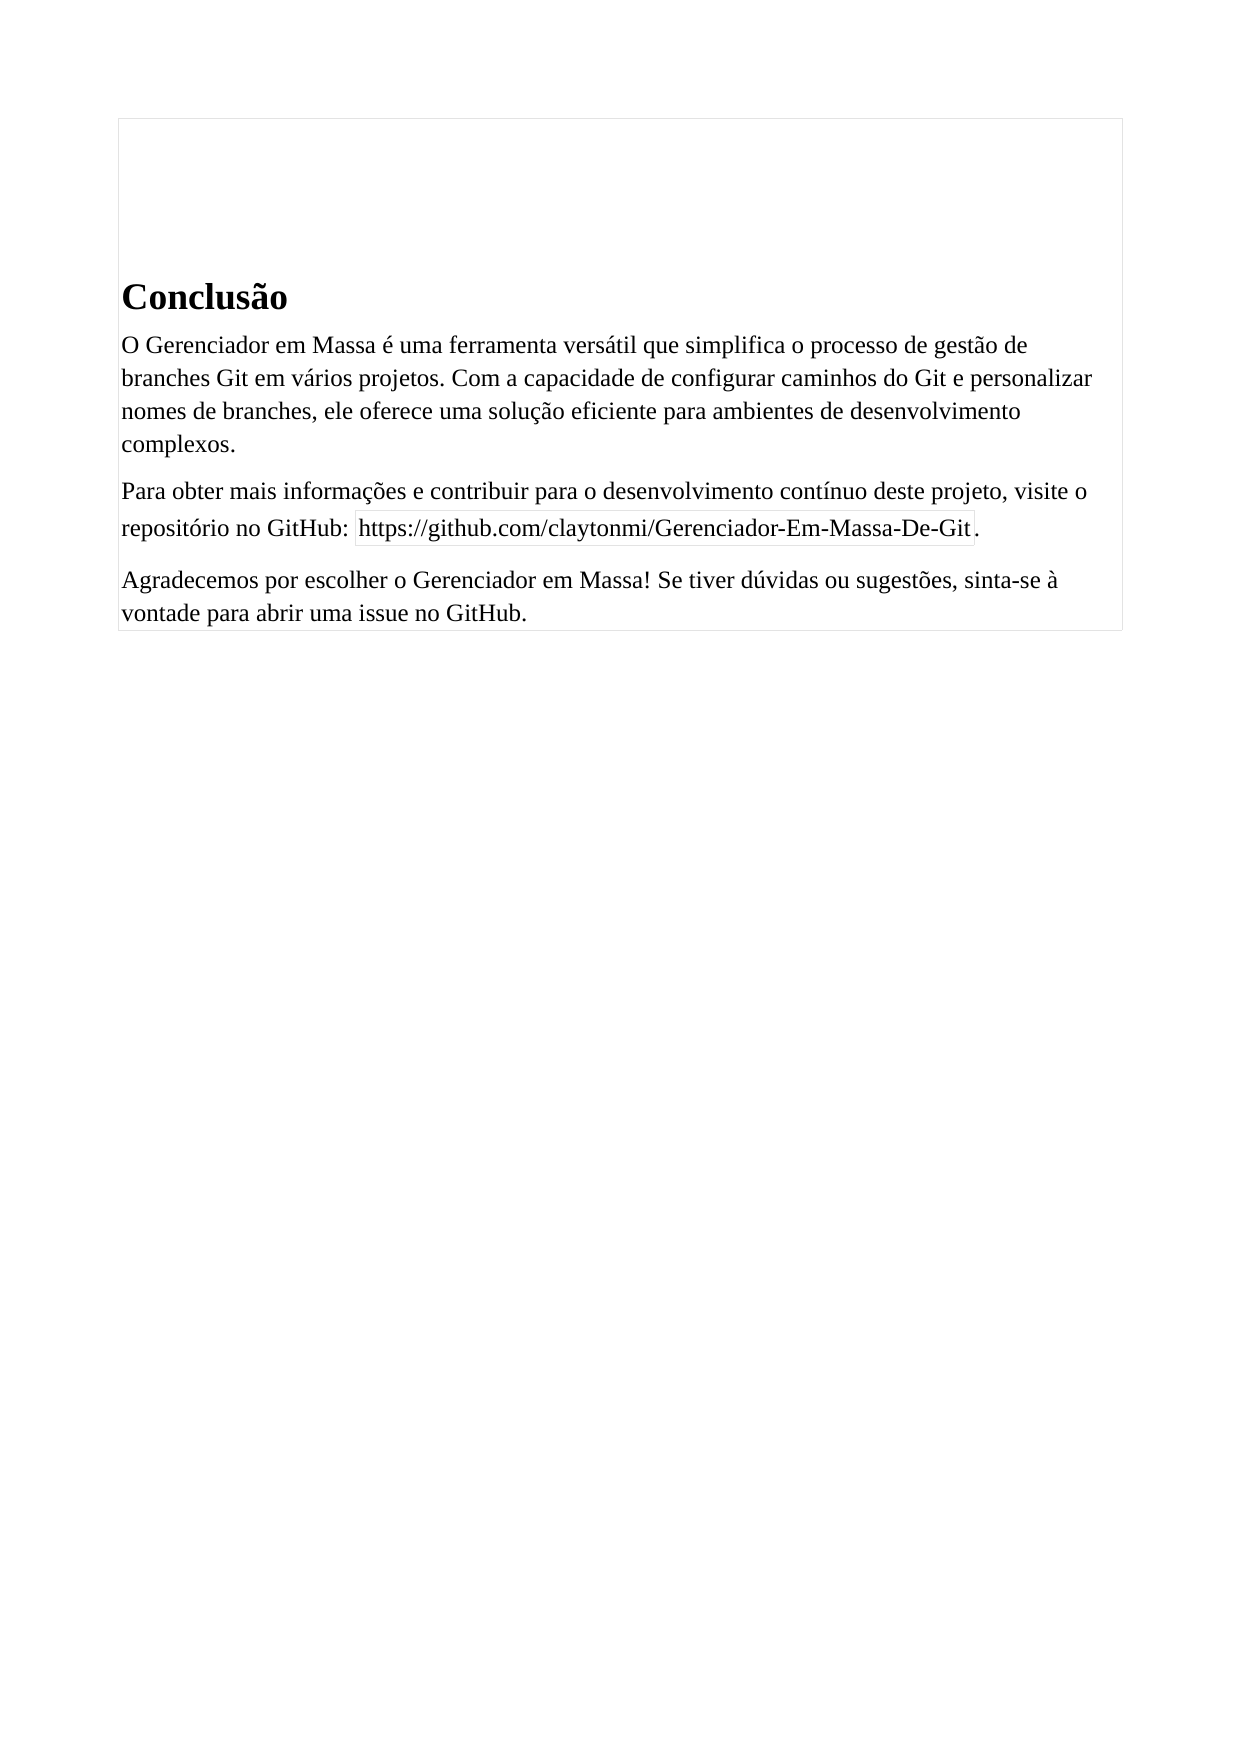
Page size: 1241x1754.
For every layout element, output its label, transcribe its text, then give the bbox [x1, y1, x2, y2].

subtitle Conclusão [119, 271, 1122, 317]
text Para obter mais informações e contribuir para o desenvolvimento contínuo deste projeto, visite o repositório no GitHub: https://github.com/claytonmi/Gerenciador-Em-Massa-De-Git. [119, 473, 1122, 545]
text Agradecemos por escolher o Gerenciador em Massa! Se tiver dúvidas ou sugestões, sinta-se à vontade para abrir uma issue no GitHub. [119, 562, 1122, 630]
text O Gerenciador em Massa é uma ferramenta versátil que simplifica o processo de gestão de branches Git em vários projetos. Com a capacidade de configurar caminhos do Git e personalizar nomes de branches, ele oferece uma solução eficiente para ambientes de desenvolvimento complexos. [119, 327, 1122, 457]
